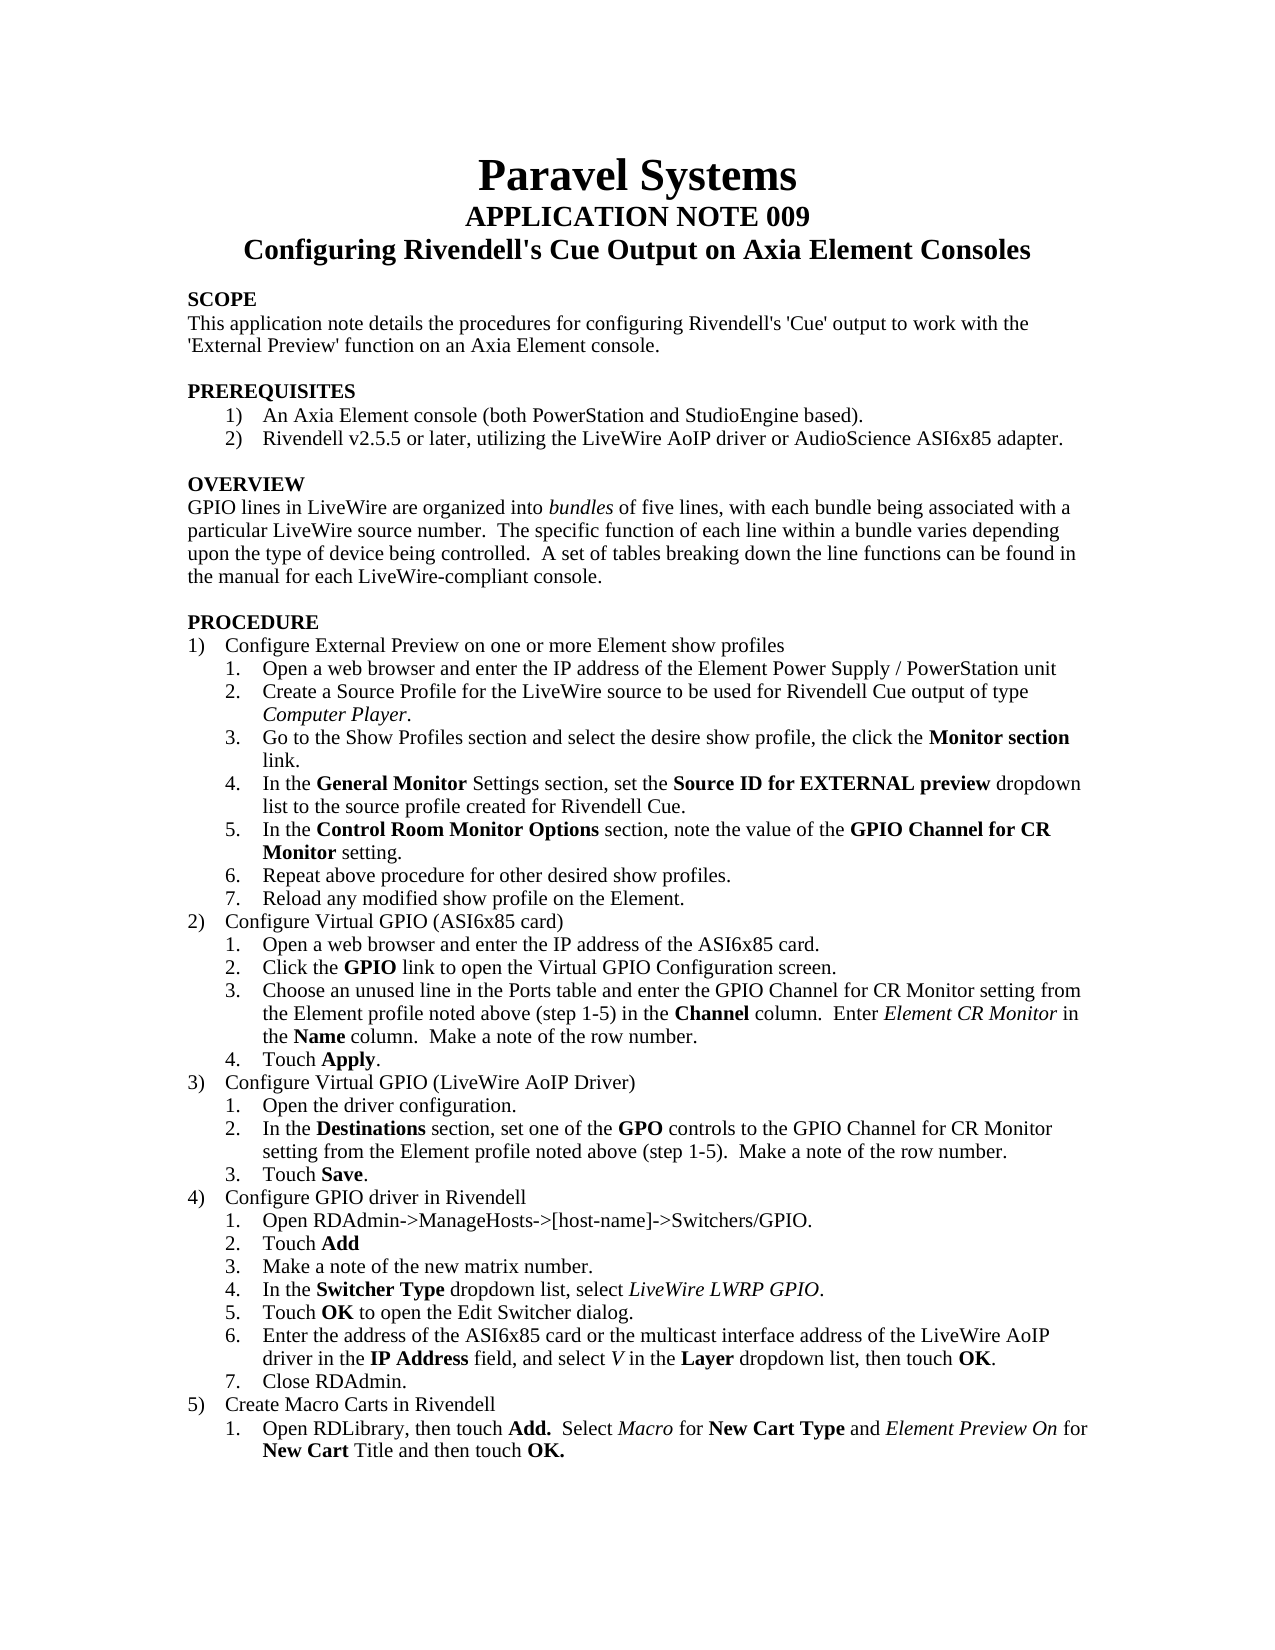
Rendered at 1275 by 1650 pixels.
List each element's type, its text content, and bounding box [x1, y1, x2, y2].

list Touch Add [225, 1232, 1087, 1255]
text PROCEDURE [187, 611, 1087, 634]
list Configure Virtual GPIO (ASI6x85 card) [187, 910, 1087, 933]
list Open RDLibrary, then touch Add. Select Macro for New Cart Type and Element Preview On for New Cart Title and then touch OK. [225, 1416, 1087, 1462]
text SCOPE [187, 288, 1087, 311]
list Repeat above procedure for other desired show profiles. [225, 864, 1087, 887]
list Enter the address of the ASI6x85 card or the multicast interface address of the LiveWire AoIP driver in the IP Address field, and select V in the Layer dropdown list, then touch OK. [225, 1324, 1087, 1370]
list Configure External Preview on one or more Element show profiles [187, 634, 1087, 657]
list Rivendell v2.5.5 or later, utilizing the LiveWire AoIP driver or AudioScience ASI6x85 adapter. [225, 426, 1087, 449]
list In the Switcher Type dropdown list, select LiveWire LWRP GPIO. [225, 1278, 1087, 1301]
text GPIO lines in LiveWire are organized into bundles of five lines, with each bundle being associated with a particular LiveWire source number. The specific function of each line within a bundle varies depending upon the type of device being controlled. A set of tables breaking down the line functions can be found in the manual for each LiveWire-compliant console. [187, 496, 1087, 588]
list Open the driver configuration. [225, 1094, 1087, 1117]
text This application note details the procedures for configuring Rivendell's 'Cue' output to work with the 'External Preview' function on an Axia Element console. [187, 311, 1087, 357]
list Click the GPIO link to open the Virtual GPIO Configuration screen. [225, 956, 1087, 979]
list Close RDAdmin. [225, 1370, 1087, 1393]
list Open a web browser and enter the IP address of the ASI6x85 card. [225, 933, 1087, 956]
text Paravel Systems [187, 150, 1087, 201]
list Make a note of the new matrix number. [225, 1255, 1087, 1278]
list Open a web browser and enter the IP address of the Element Power Supply / PowerStation unit [225, 657, 1087, 680]
list In the Destinations section, set one of the GPO controls to the GPIO Channel for CR Monitor setting from the Element profile noted above (step 1-5). Make a note of the row number. [225, 1117, 1087, 1163]
list Open RDAdmin->ManageHosts->[host-name]->Switchers/GPIO. [225, 1209, 1087, 1232]
list In the General Monitor Settings section, set the Source ID for EXTERNAL preview dropdown list to the source profile created for Rivendell Cue. [225, 772, 1087, 818]
list Create a Source Profile for the LiveWire source to be used for Rivendell Cue output of type Computer Player. [225, 680, 1087, 726]
list Create Macro Carts in Rivendell [187, 1393, 1087, 1416]
list An Axia Element console (both PowerStation and StudioEngine based). [225, 403, 1087, 426]
text Configuring Rivendell's Cue Output on Axia Element Consoles [187, 233, 1087, 265]
list Configure GPIO driver in Rivendell [187, 1186, 1087, 1209]
list Choose an unused line in the Ports table and enter the GPIO Channel for CR Monitor setting from the Element profile noted above (step 1-5) in the Channel column. Enter Element CR Monitor in the Name column. Make a note of the row number. [225, 979, 1087, 1048]
list Touch Save. [225, 1163, 1087, 1186]
list Reload any modified show profile on the Element. [225, 887, 1087, 910]
text OVERVIEW [187, 472, 1087, 496]
text PREREQUISITES [187, 380, 1087, 403]
list In the Control Room Monitor Options section, note the value of the GPIO Channel for CR Monitor setting. [225, 818, 1087, 864]
text APPLICATION NOTE 009 [187, 201, 1087, 233]
list Go to the Show Profiles section and select the desire show profile, the click the Monitor section link. [225, 726, 1087, 772]
list Touch Apply. [225, 1048, 1087, 1071]
list Configure Virtual GPIO (LiveWire AoIP Driver) [187, 1071, 1087, 1094]
list Touch OK to open the Edit Switcher dialog. [225, 1301, 1087, 1324]
